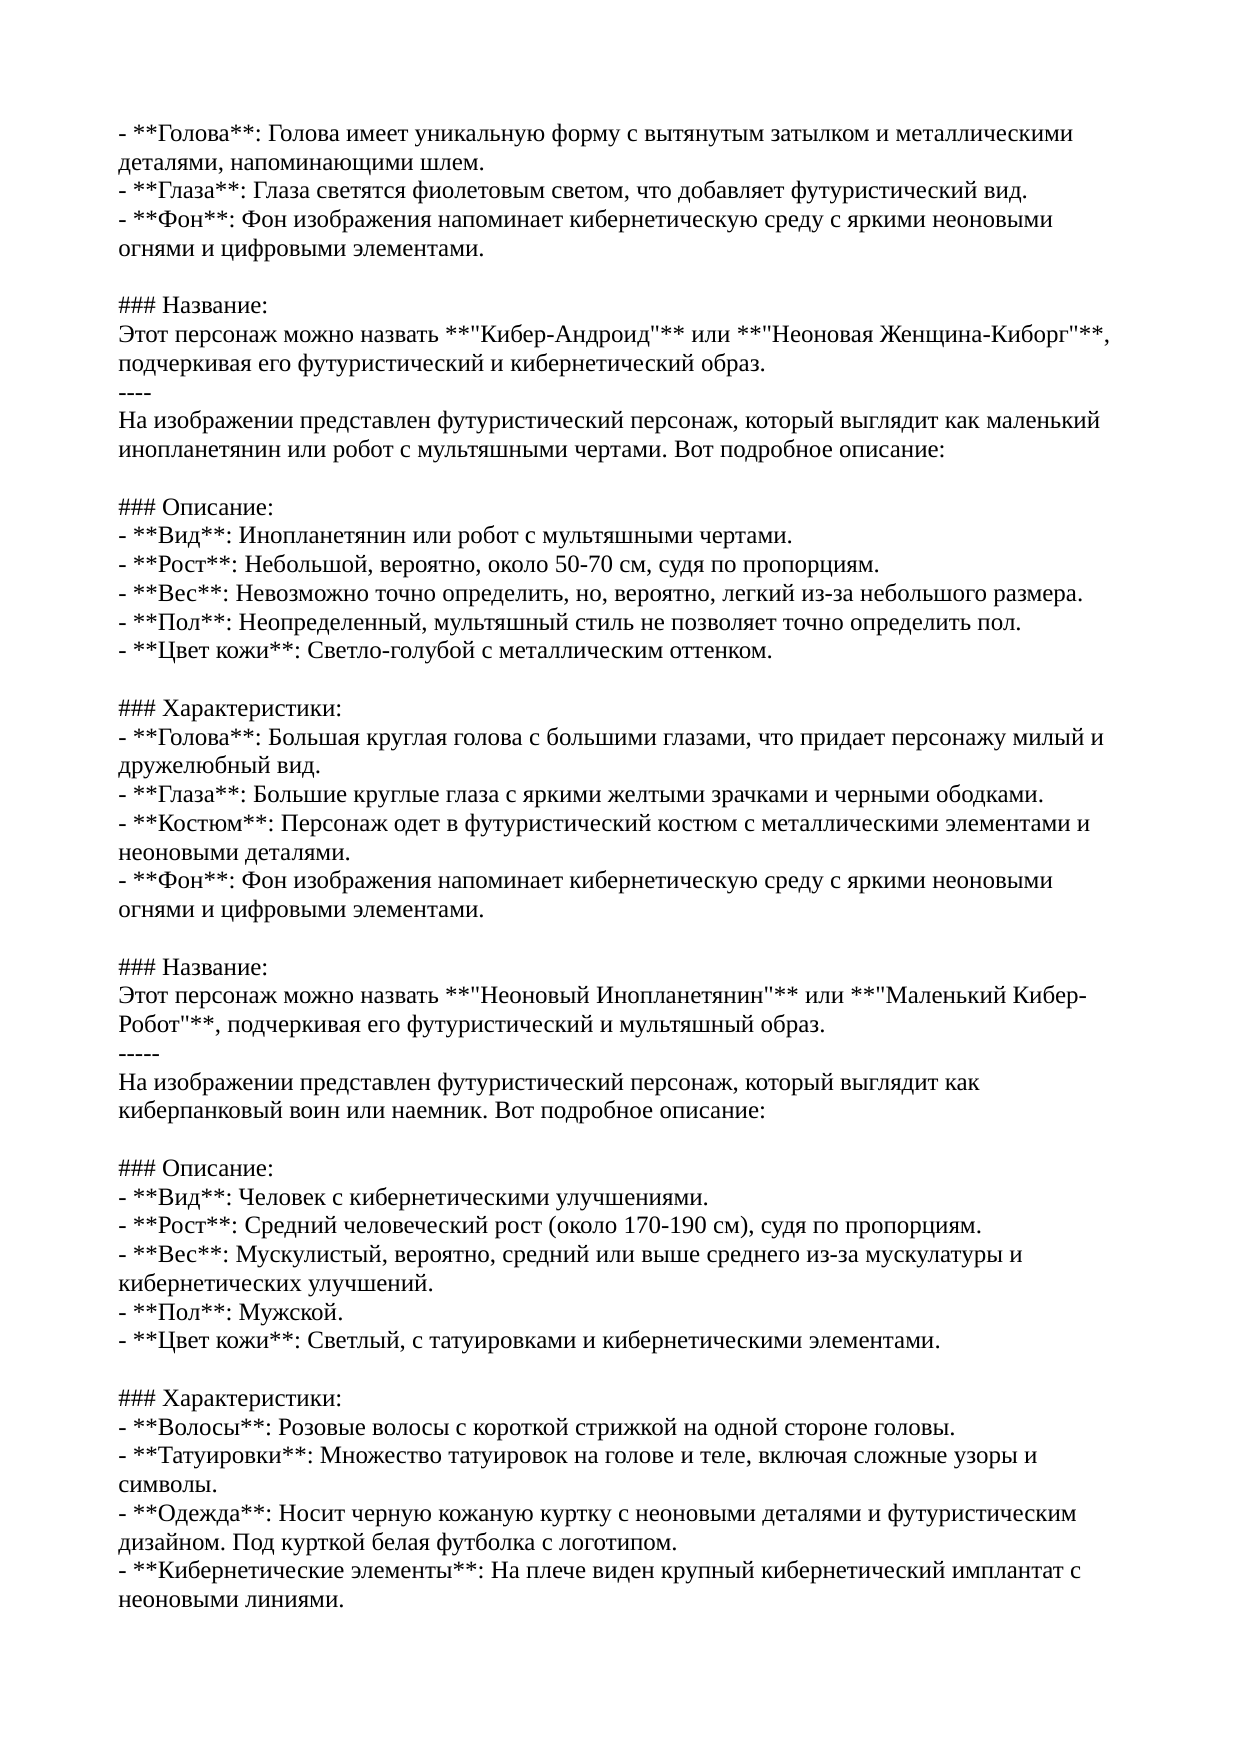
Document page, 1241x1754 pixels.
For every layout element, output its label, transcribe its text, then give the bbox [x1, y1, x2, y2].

text - **Одежда**: Носит черную кожаную куртку с неоновыми деталями и футуристическим дизайном. Под курткой белая футболка с логотипом. [118, 1498, 1122, 1556]
text - **Вид**: Инопланетянин или робот с мультяшными чертами. [118, 521, 1122, 549]
text ### Характеристики: [118, 693, 1122, 722]
text Этот персонаж можно назвать **"Кибер-Андроид"** или **"Неоновая Женщина-Киборг"**, подчеркивая его футуристический и кибернетический образ. [118, 319, 1122, 377]
text - **Пол**: Неопределенный, мультяшный стиль не позволяет точно определить пол. [118, 607, 1122, 636]
text - **Глаза**: Большие круглые глаза с яркими желтыми зрачками и черными ободками. [118, 779, 1122, 808]
text - **Пол**: Мужской. [118, 1297, 1122, 1326]
text - **Глаза**: Глаза светятся фиолетовым светом, что добавляет футуристический вид. [118, 176, 1122, 204]
text ### Название: [118, 291, 1122, 319]
text - **Рост**: Средний человеческий рост (около 170-190 см), судя по пропорциям. [118, 1211, 1122, 1239]
text - **Кибернетические элементы**: На плече виден крупный кибернетический имплантат с неоновыми линиями. [118, 1556, 1122, 1613]
text - **Вес**: Невозможно точно определить, но, вероятно, легкий из-за небольшого размера. [118, 578, 1122, 607]
text ### Описание: [118, 492, 1122, 521]
text На изображении представлен футуристический персонаж, который выглядит как маленький инопланетянин или робот с мультяшными чертами. Вот подробное описание: [118, 406, 1122, 463]
text - **Цвет кожи**: Светло-голубой с металлическим оттенком. [118, 636, 1122, 664]
text На изображении представлен футуристический персонаж, который выглядит как киберпанковый воин или наемник. Вот подробное описание: [118, 1067, 1122, 1124]
text - **Костюм**: Персонаж одет в футуристический костюм с металлическими элементами и неоновыми деталями. [118, 808, 1122, 866]
text - **Цвет кожи**: Светлый, с татуировками и кибернетическими элементами. [118, 1326, 1122, 1354]
text - **Фон**: Фон изображения напоминает кибернетическую среду с яркими неоновыми огнями и цифровыми элементами. [118, 204, 1122, 262]
text ### Описание: [118, 1153, 1122, 1182]
text - **Волосы**: Розовые волосы с короткой стрижкой на одной стороне головы. [118, 1412, 1122, 1441]
text - **Голова**: Большая круглая голова с большими глазами, что придает персонажу милый и дружелюбный вид. [118, 722, 1122, 779]
text - **Рост**: Небольшой, вероятно, около 50-70 см, судя по пропорциям. [118, 549, 1122, 578]
text ### Название: [118, 952, 1122, 981]
text - **Фон**: Фон изображения напоминает кибернетическую среду с яркими неоновыми огнями и цифровыми элементами. [118, 866, 1122, 923]
text - **Вес**: Мускулистый, вероятно, средний или выше среднего из-за мускулатуры и кибернетических улучшений. [118, 1239, 1122, 1297]
text - **Татуировки**: Множество татуировок на голове и теле, включая сложные узоры и символы. [118, 1441, 1122, 1498]
text - **Вид**: Человек с кибернетическими улучшениями. [118, 1182, 1122, 1211]
text Этот персонаж можно назвать **"Неоновый Инопланетянин"** или **"Маленький Кибер-Робот"**, подчеркивая его футуристический и мультяшный образ. [118, 981, 1122, 1038]
text ----- [118, 1038, 1122, 1067]
text ---- [118, 377, 1122, 406]
text ### Характеристики: [118, 1383, 1122, 1412]
text - **Голова**: Голова имеет уникальную форму с вытянутым затылком и металлическими деталями, напоминающими шлем. [118, 118, 1122, 176]
